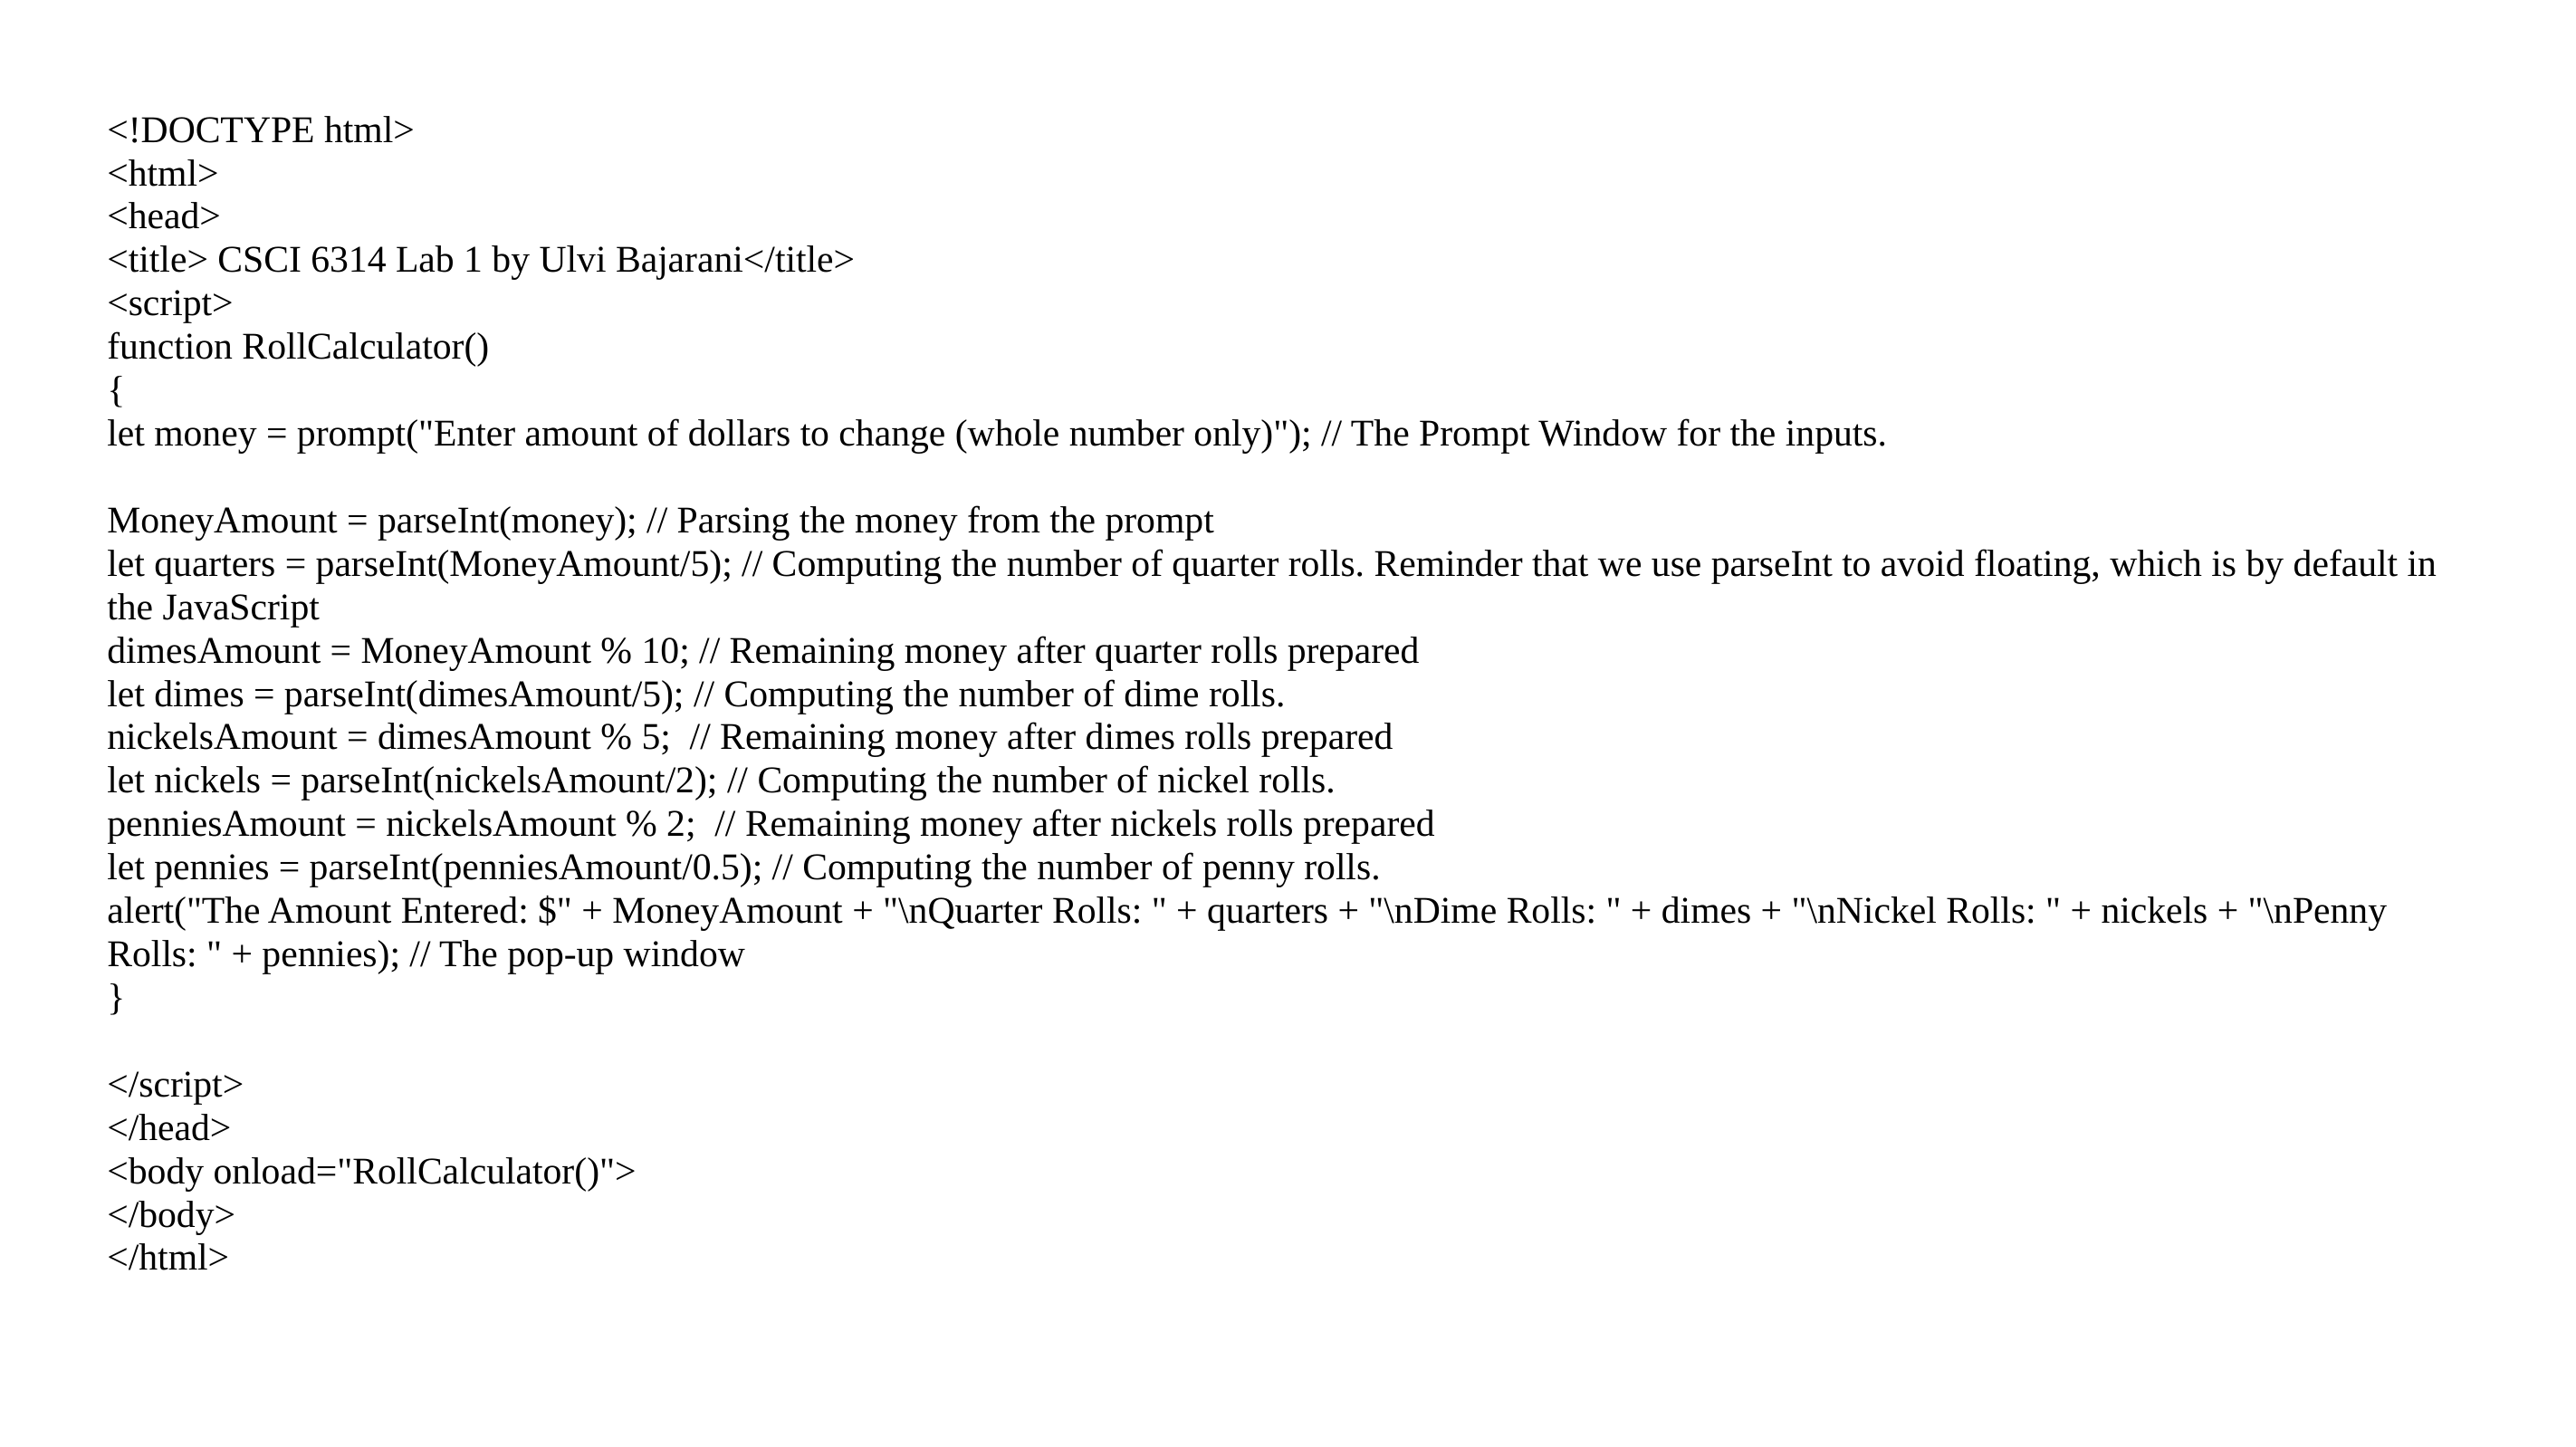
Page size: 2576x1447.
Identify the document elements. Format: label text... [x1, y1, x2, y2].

text </body> [107, 1192, 2468, 1235]
text let pennies = parseInt(penniesAmount/0.5); // Computing the number of penny rolls. [107, 845, 2468, 888]
text MoneyAmount = parseInt(money); // Parsing the money from the prompt [107, 497, 2468, 541]
text nickelsAmount = dimesAmount % 5; // Remaining money after dimes rolls prepared [107, 714, 2468, 758]
text } [107, 974, 2468, 1018]
text dimesAmount = MoneyAmount % 10; // Remaining money after quarter rolls prepared [107, 628, 2468, 671]
text let dimes = parseInt(dimesAmount/5); // Computing the number of dime rolls. [107, 671, 2468, 714]
text function RollCalculator() [107, 324, 2468, 368]
text </head> [107, 1105, 2468, 1148]
text </html> [107, 1235, 2468, 1279]
text let nickels = parseInt(nickelsAmount/2); // Computing the number of nickel rolls. [107, 758, 2468, 801]
text let quarters = parseInt(MoneyAmount/5); // Computing the number of quarter rolls. Reminder that we use parseInt to avoid floating, which is by default in the JavaScript [107, 541, 2468, 628]
text let money = prompt("Enter amount of dollars to change (whole number only)"); // The Prompt Window for the inputs. [107, 410, 2468, 454]
text alert("The Amount Entered: $" + MoneyAmount + "\nQuarter Rolls: " + quarters + "\nDime Rolls: " + dimes + "\nNickel Rolls: " + nickels + "\nPenny Rolls: " + pennies); // The pop-up window [107, 888, 2468, 974]
text penniesAmount = nickelsAmount % 2; // Remaining money after nickels rolls prepared [107, 801, 2468, 845]
text <html> [107, 150, 2468, 194]
text <body onload="RollCalculator()"> [107, 1148, 2468, 1192]
text <title> CSCI 6314 Lab 1 by Ulvi Bajarani</title> [107, 237, 2468, 281]
text <head> [107, 194, 2468, 237]
text </script> [107, 1061, 2468, 1105]
text <script> [107, 281, 2468, 324]
text { [107, 368, 2468, 410]
text <!DOCTYPE html> [107, 107, 2468, 150]
